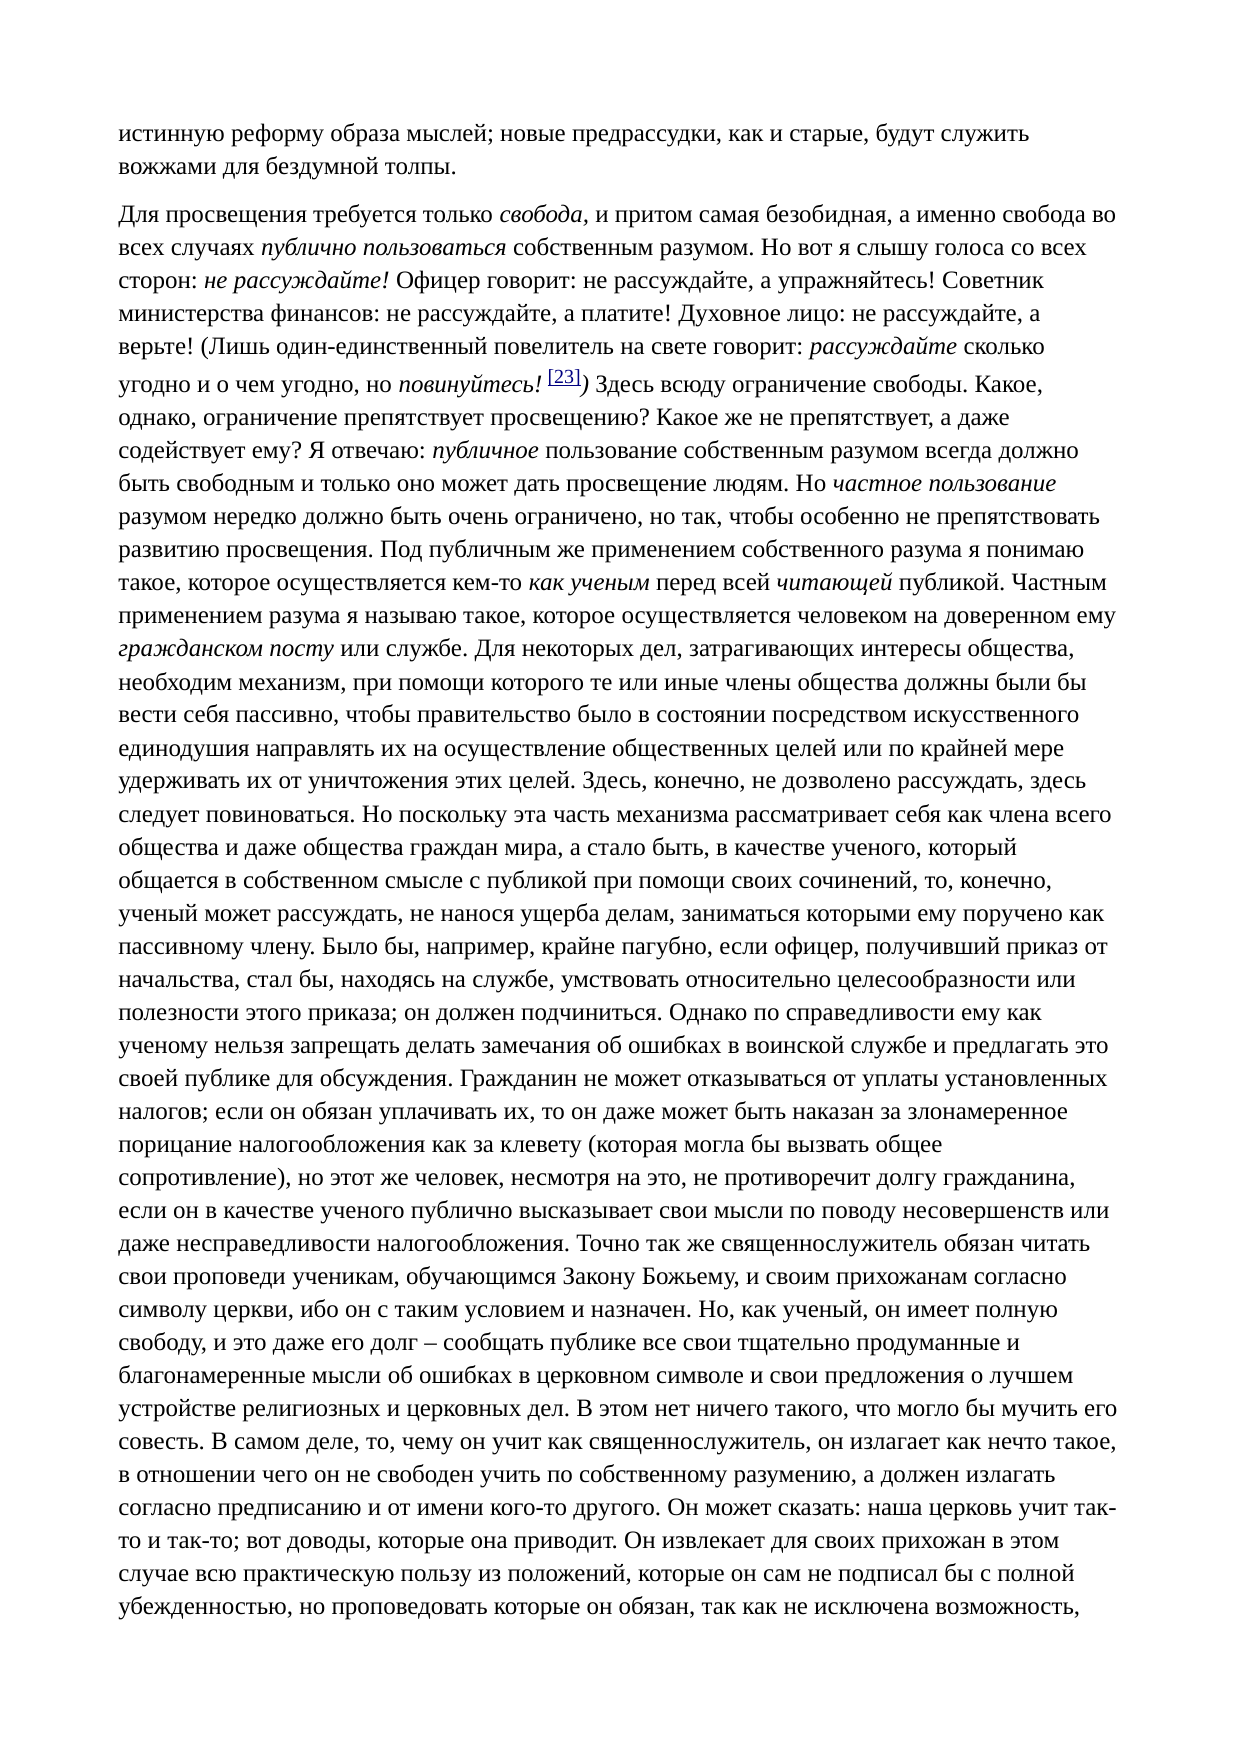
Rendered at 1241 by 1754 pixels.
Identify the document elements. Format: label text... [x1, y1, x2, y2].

text истинную реформу образа мыслей; новые предрассудки, как и старые, будут служить вожжами для бездумной толпы. [118, 118, 1122, 180]
text Для просвещения требуется только свобода, и притом самая безобидная, а именно свобода во всех случаях публично пользоваться собственным разумом. Но вот я слышу голоса со всех сторон: не рассуждайте! Офицер говорит: не рассуждайте, а упражняйтесь! Советник министерства финансов: не рассуждайте, а платите! Духовное лицо: не рассуждайте, а верьте! (Лишь один-единственный повелитель на свете говорит: рассуждайте сколько угодно и о чем угодно, но повинуйтесь! [23]) Здесь всюду ограничение свободы. Какое, однако, ограничение препятствует просвещению? Какое же не препятствует, а даже содействует ему? Я отвечаю: публичное пользование собственным разумом всегда должно быть свободным и только оно может дать просвещение людям. Но частное пользование разумом нередко должно быть очень ограничено, но так, чтобы особенно не препятствовать развитию просвещения. Под публичным же применением собственного разума я понимаю такое, которое осуществляется кем-то как ученым перед всей читающей публикой. Частным применением разума я называю такое, которое осуществляется человеком на доверенном ему гражданском посту или службе. Для некоторых дел, затрагивающих интересы общества, необходим механизм, при помощи которого те или иные члены общества должны были бы вести себя пассивно, чтобы правительство было в состоянии посредством искусственного единодушия направлять их на осуществление общественных целей или по крайней мере удерживать их от уничтожения этих целей. Здесь, конечно, не дозволено рассуждать, здесь следует повиноваться. Но поскольку эта часть механизма рассматривает себя как члена всего общества и даже общества граждан мира, а стало быть, в качестве ученого, который общается в собственном смысле с публикой при помощи своих сочинений, то, конечно, ученый может рассуждать, не нанося ущерба делам, заниматься которыми ему поручено как пассивному члену. Было бы, например, крайне пагубно, если офицер, получивший приказ от начальства, стал бы, находясь на службе, умствовать относительно целесообразности или полезности этого приказа; он должен подчиниться. Однако по справедливости ему как ученому нельзя запрещать делать замечания об ошибках в воинской службе и предлагать это своей публике для обсуждения. Гражданин не может отказываться от уплаты установленных налогов; если он обязан уплачивать их, то он даже может быть наказан за злонамеренное порицание налогообложения как за клевету (которая могла бы вызвать общее сопротивление), но этот же человек, несмотря на это, не противоречит долгу гражданина, если он в качестве ученого публично высказывает свои мысли по поводу несовершенств или даже несправедливости налогообложения. Точно так же священнослужитель обязан читать свои проповеди ученикам, обучающимся Закону Божьему, и своим прихожанам согласно символу церкви, ибо он с таким условием и назначен. Но, как ученый, он имеет полную свободу, и это даже его долг – сообщать публике все свои тщательно продуманные и благонамеренные мысли об ошибках в церковном символе и свои предложения о лучшем устройстве религиозных и церковных дел. В этом нет ничего такого, что могло бы мучить его совесть. В самом деле, то, чему он учит как священнослужитель, он излагает как нечто такое, в отношении чего он не свободен учить по собственному разумению, а должен излагать согласно предписанию и от имени кого-то другого. Он может сказать: наша церковь учит так-то и так-то; вот доводы, которые она приводит. Он извлекает для своих прихожан в этом случае всю практическую пользу из положений, которые он сам не подписал бы с полной убежденностью, но проповедовать которые он обязан, так как не исключена возможность, [118, 199, 1122, 1620]
